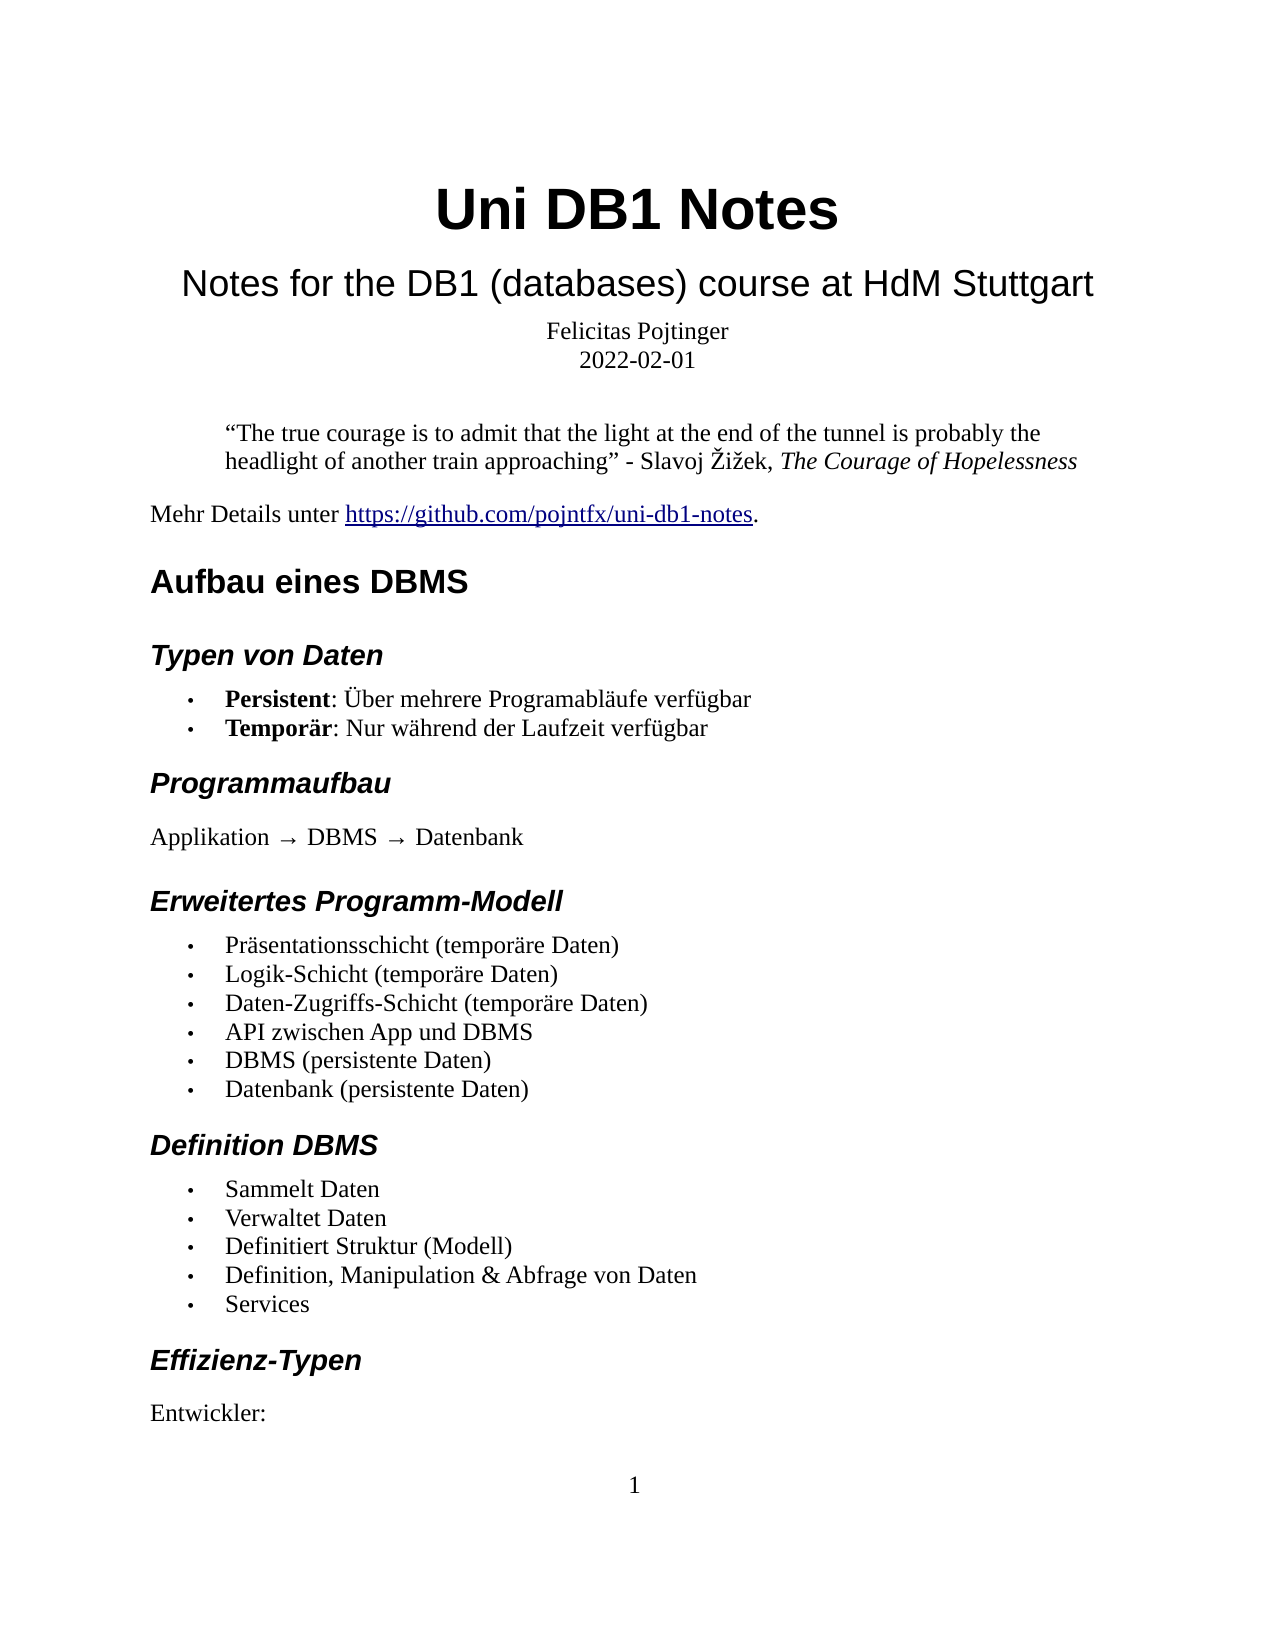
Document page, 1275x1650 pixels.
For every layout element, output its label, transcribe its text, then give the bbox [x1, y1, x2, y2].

list Verwaltet Daten [187, 1203, 1125, 1231]
list Temporär: Nur während der Laufzeit verfügbar [187, 713, 1125, 742]
list Sammelt Daten [187, 1174, 1125, 1203]
list API zwischen App und DBMS [187, 1017, 1125, 1045]
text 2022-02-01 [150, 345, 1125, 374]
list DBMS (persistente Daten) [187, 1045, 1125, 1074]
subtitle Notes for the DB1 (databases) course at HdM Stuttgart [150, 261, 1125, 304]
text Mehr Details unter https://github.com/pojntfx/uni-db1-notes. [150, 499, 1125, 528]
list Präsentationsschicht (temporäre Daten) [187, 930, 1125, 959]
list Logik-Schicht (temporäre Daten) [187, 959, 1125, 988]
list Daten-Zugriffs-Schicht (temporäre Daten) [187, 988, 1125, 1017]
text Entwickler: [150, 1398, 1125, 1426]
list Services [187, 1289, 1125, 1318]
list Definition, Manipulation & Abfrage von Daten [187, 1260, 1125, 1289]
subtitle Effizienz-Typen [150, 1343, 1125, 1376]
subtitle Aufbau eines DBMS [150, 562, 1125, 601]
subtitle Programmaufbau [150, 767, 1125, 800]
list Persistent: Über mehrere Programabläufe verfügbar [187, 684, 1125, 713]
list Definitiert Struktur (Modell) [187, 1231, 1125, 1260]
text “The true courage is to admit that the light at the end of the tunnel is probably the headlight of another train approaching” - Slavoj Žižek, The Courage of Hopelessness [225, 418, 1125, 475]
list Datenbank (persistente Daten) [187, 1074, 1125, 1103]
subtitle Typen von Daten [150, 638, 1125, 672]
subtitle Erweitertes Programm-Modell [150, 884, 1125, 918]
text Applikation → DBMS → Datenbank [150, 822, 1125, 850]
title Uni DB1 Notes [150, 175, 1125, 242]
subtitle Definition DBMS [150, 1128, 1125, 1161]
text Felicitas Pojtinger [150, 316, 1125, 345]
